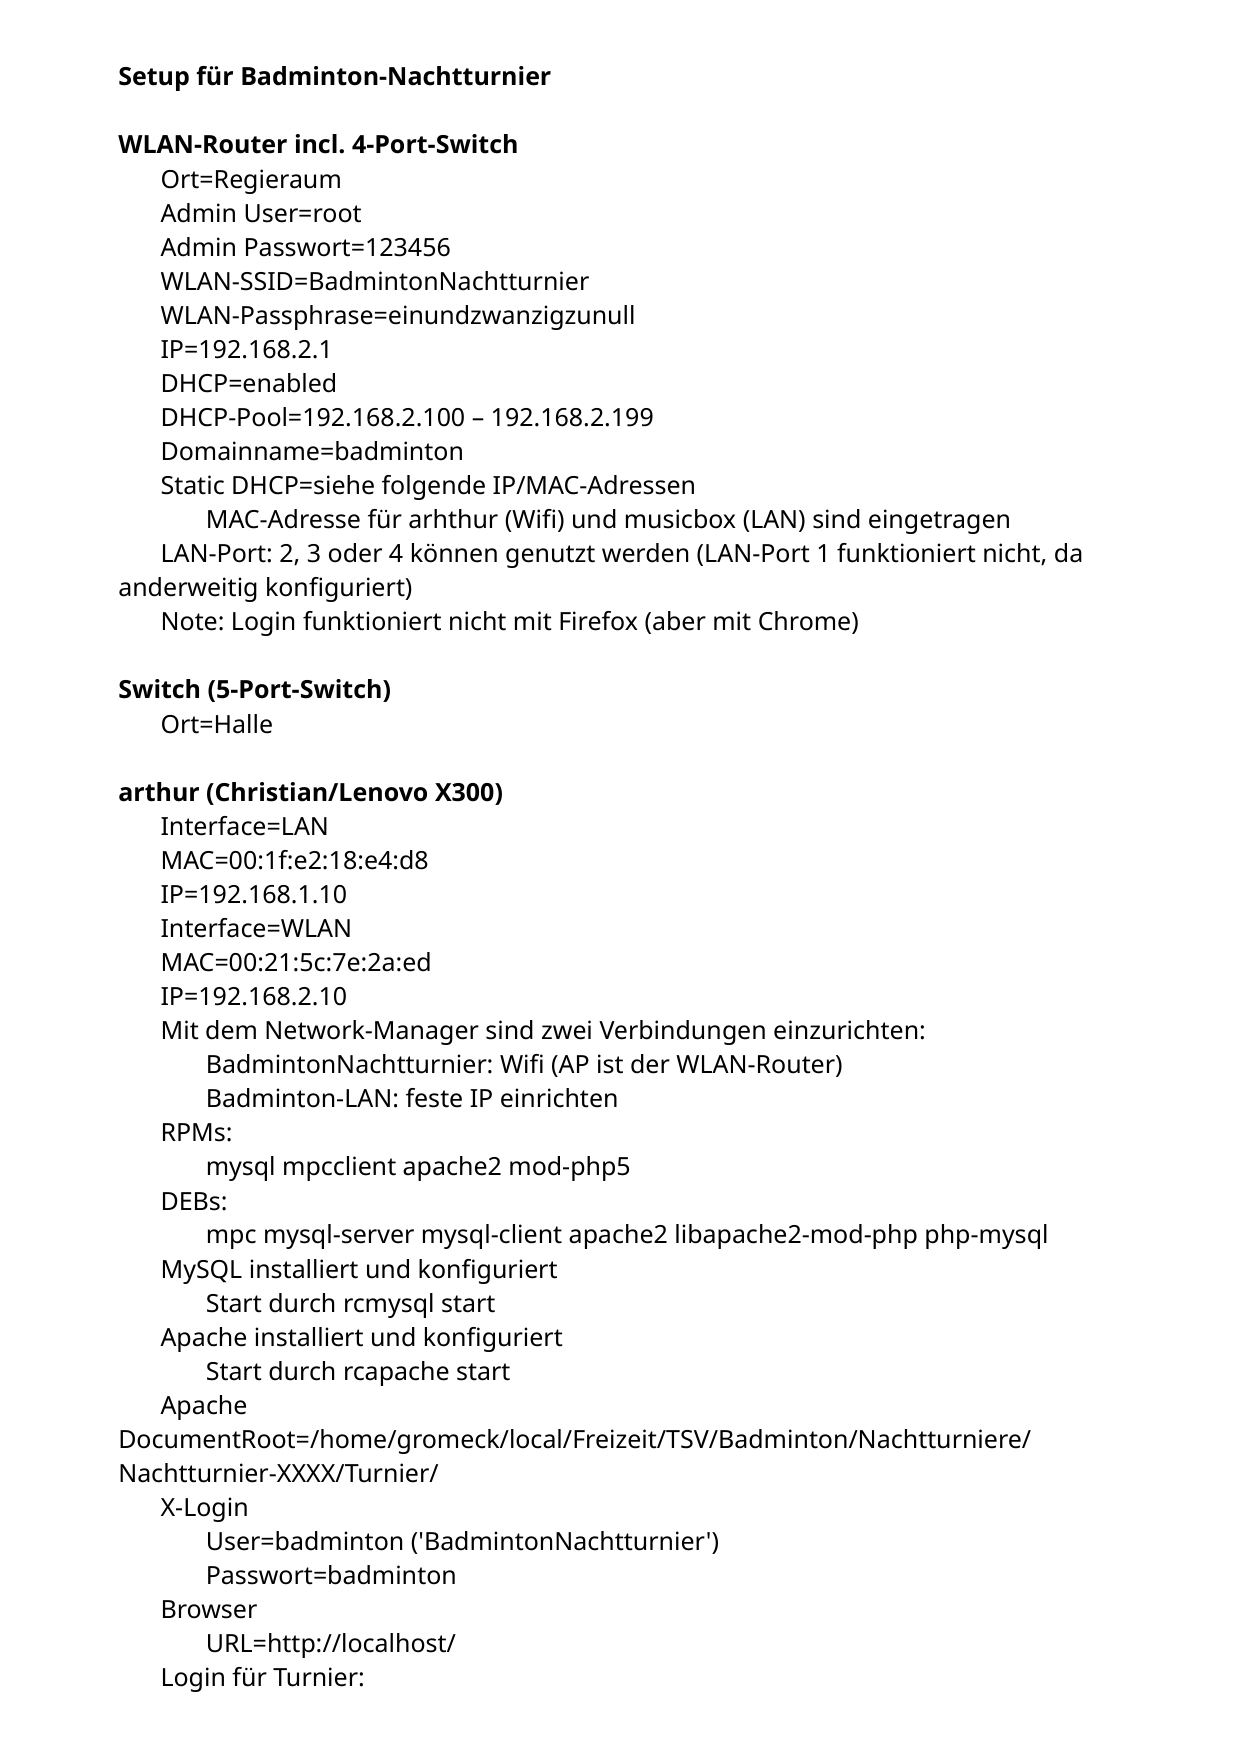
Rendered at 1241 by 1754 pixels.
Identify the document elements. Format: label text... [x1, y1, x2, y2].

text Mit dem Network-Manager sind zwei Verbindungen einzurichten: [118, 1013, 1122, 1047]
text MySQL installiert und konfiguriert [118, 1251, 1122, 1285]
text Apache installiert und konfiguriert [118, 1319, 1122, 1353]
text DHCP-Pool=192.168.2.100 – 192.168.2.199 [118, 400, 1122, 434]
text WLAN-SSID=BadmintonNachtturnier [118, 263, 1122, 297]
text Badminton-LAN: feste IP einrichten [118, 1081, 1122, 1115]
text MAC=00:21:5c:7e:2a:ed [118, 945, 1122, 979]
text Admin User=root [118, 195, 1122, 229]
text MAC-Adresse für arhthur (Wifi) und musicbox (LAN) sind eingetragen [118, 502, 1122, 536]
text Switch (5-Port-Switch) [118, 672, 1122, 706]
text Browser [118, 1592, 1122, 1626]
text X-Login [118, 1490, 1122, 1524]
text URL=http://localhost/ [118, 1626, 1122, 1660]
text Start durch rcmysql start [118, 1285, 1122, 1319]
text Setup für Badminton-Nachtturnier [118, 59, 1122, 93]
text LAN-Port: 2, 3 oder 4 können genutzt werden (LAN-Port 1 funktioniert nicht, da anderweitig konfiguriert) [118, 536, 1122, 604]
text DEBs: [118, 1183, 1122, 1217]
text Apache DocumentRoot=/home/gromeck/local/Freizeit/TSV/Badminton/Nachtturniere/Nachtturnier-XXXX/Turnier/ [118, 1387, 1122, 1490]
text WLAN-Passphrase=einundzwanzigzunull [118, 297, 1122, 332]
text IP=192.168.2.10 [118, 979, 1122, 1013]
text RPMs: [118, 1115, 1122, 1149]
text Ort=Regieraum [118, 161, 1122, 195]
text Ort=Halle [118, 706, 1122, 740]
text arthur (Christian/Lenovo X300) [118, 774, 1122, 808]
text MAC=00:1f:e2:18:e4:d8 [118, 842, 1122, 877]
text DHCP=enabled [118, 366, 1122, 400]
text mysql mpcclient apache2 mod-php5 [118, 1149, 1122, 1183]
text IP=192.168.2.1 [118, 332, 1122, 366]
text User=badminton ('BadmintonNachtturnier') [118, 1524, 1122, 1558]
text mpc mysql-server mysql-client apache2 libapache2-mod-php php-mysql [118, 1217, 1122, 1251]
text WLAN-Router incl. 4-Port-Switch [118, 127, 1122, 161]
text Interface=LAN [118, 808, 1122, 842]
text Domainname=badminton [118, 434, 1122, 468]
text Note: Login funktioniert nicht mit Firefox (aber mit Chrome) [118, 604, 1122, 638]
text Start durch rcapache start [118, 1353, 1122, 1387]
text BadmintonNachtturnier: Wifi (AP ist der WLAN-Router) [118, 1047, 1122, 1081]
text Admin Passwort=123456 [118, 229, 1122, 263]
text Static DHCP=siehe folgende IP/MAC-Adressen [118, 468, 1122, 502]
text Passwort=badminton [118, 1558, 1122, 1592]
text Login für Turnier: [118, 1660, 1122, 1694]
text IP=192.168.1.10 [118, 877, 1122, 911]
text Interface=WLAN [118, 911, 1122, 945]
